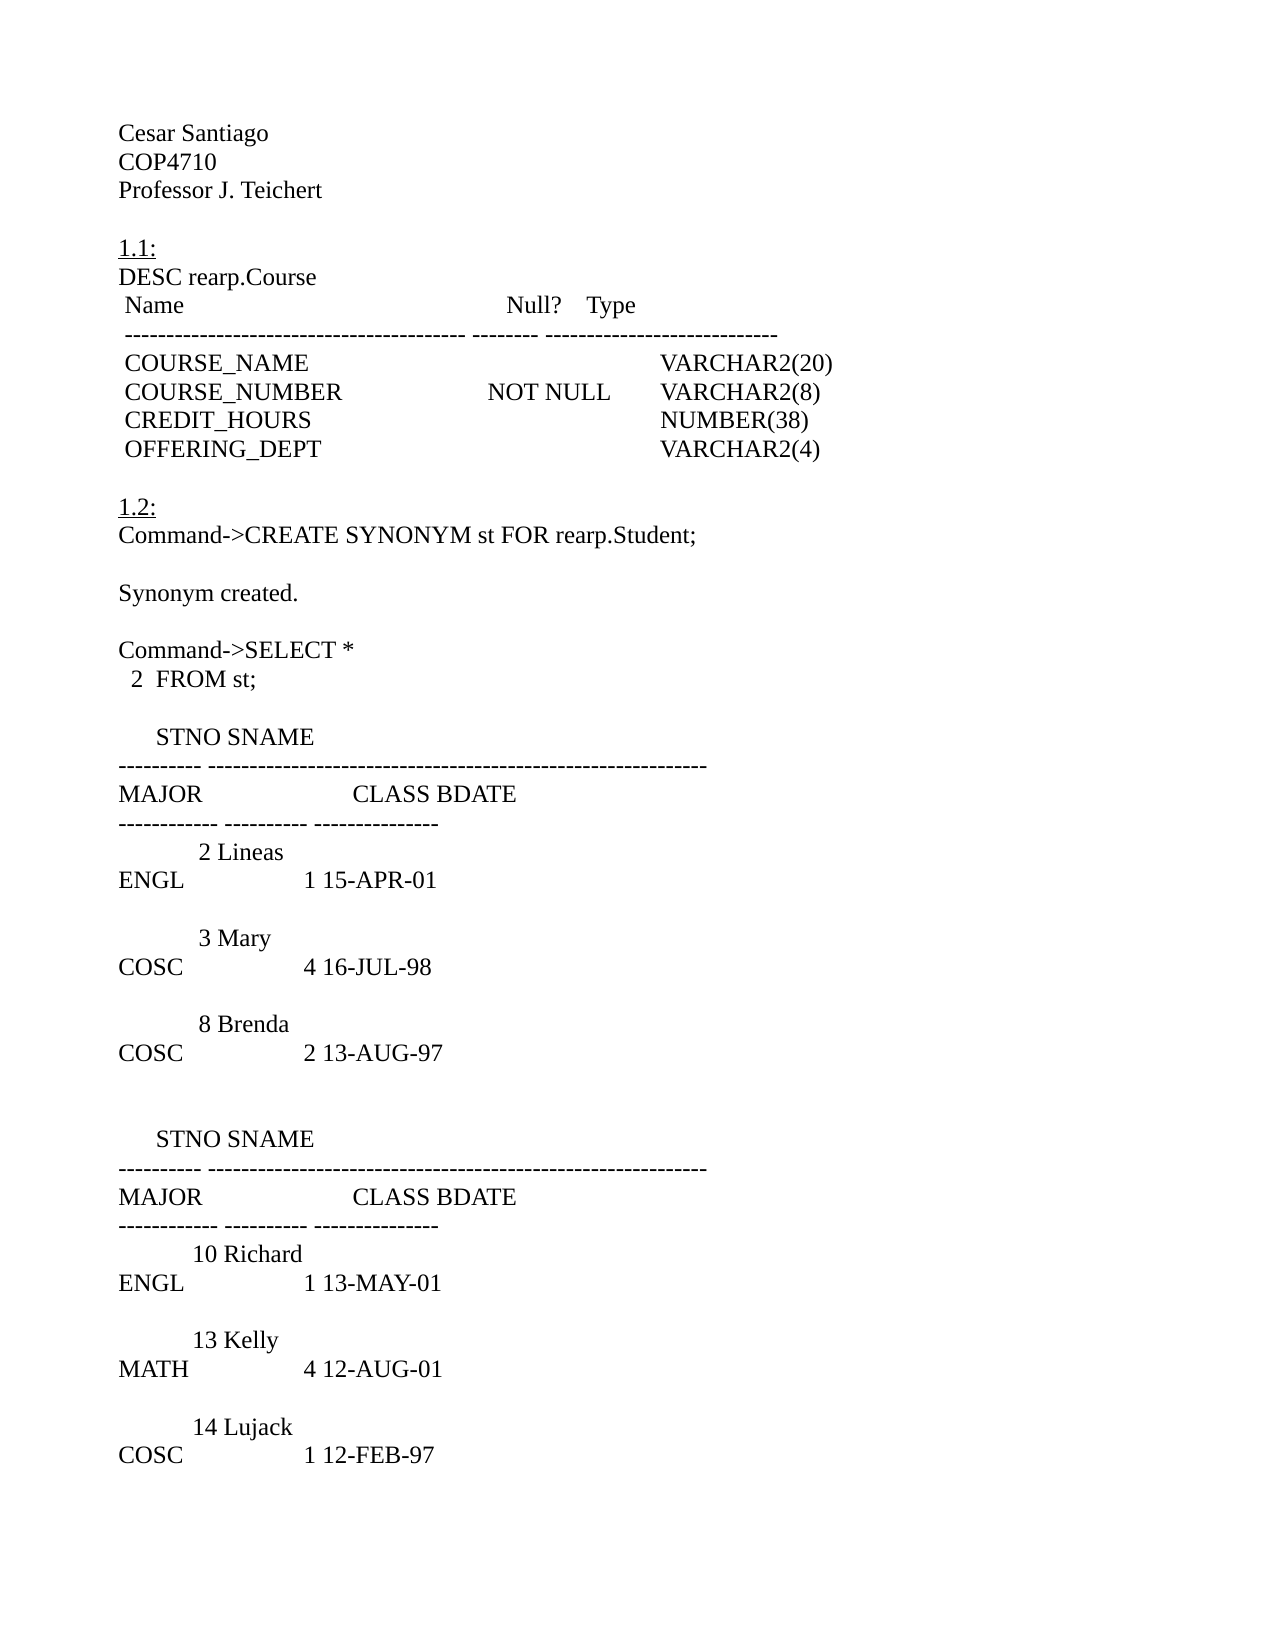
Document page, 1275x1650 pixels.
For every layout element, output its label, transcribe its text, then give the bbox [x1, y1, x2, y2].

text Cesar Santiago [118, 118, 1157, 147]
text 1.2: [118, 492, 1157, 521]
text ENGL 1 15-APR-01 [118, 866, 1157, 894]
text ----------------------------------------- -------- ---------------------------- [118, 319, 1157, 348]
text Professor J. Teichert [118, 176, 1157, 204]
text Command->CREATE SYNONYM st FOR rearp.Student; [118, 521, 1157, 549]
text 3 Mary [118, 923, 1157, 952]
text 2 Lineas [118, 837, 1157, 866]
text MAJOR CLASS BDATE [118, 779, 1157, 808]
text COURSE_NUMBER NOT NULL VARCHAR2(8) [118, 377, 1157, 406]
text Name Null? Type [118, 291, 1157, 319]
text MAJOR CLASS BDATE [118, 1182, 1157, 1211]
text ---------- ------------------------------------------------------------ [118, 1153, 1157, 1182]
text COSC 2 13-AUG-97 [118, 1038, 1157, 1067]
text STNO SNAME [118, 722, 1157, 751]
text 8 Brenda [118, 1009, 1157, 1038]
text ENGL 1 13-MAY-01 [118, 1268, 1157, 1297]
text COURSE_NAME VARCHAR2(20) [118, 348, 1157, 377]
text ------------ ---------- --------------- [118, 1211, 1157, 1239]
text 10 Richard [118, 1239, 1157, 1268]
text MATH 4 12-AUG-01 [118, 1354, 1157, 1383]
text 14 Lujack [118, 1412, 1157, 1441]
text ------------ ---------- --------------- [118, 808, 1157, 837]
text COSC 1 12-FEB-97 [118, 1441, 1157, 1469]
text STNO SNAME [118, 1124, 1157, 1153]
text COP4710 [118, 147, 1157, 176]
text Command->SELECT * [118, 636, 1157, 664]
text 1.1: [118, 233, 1157, 262]
text 13 Kelly [118, 1326, 1157, 1354]
text OFFERING_DEPT VARCHAR2(4) [118, 434, 1157, 463]
text CREDIT_HOURS NUMBER(38) [118, 406, 1157, 434]
text 2 FROM st; [118, 664, 1157, 693]
text Synonym created. [118, 578, 1157, 607]
text ---------- ------------------------------------------------------------ [118, 751, 1157, 779]
text COSC 4 16-JUL-98 [118, 952, 1157, 981]
text DESC rearp.Course [118, 262, 1157, 291]
